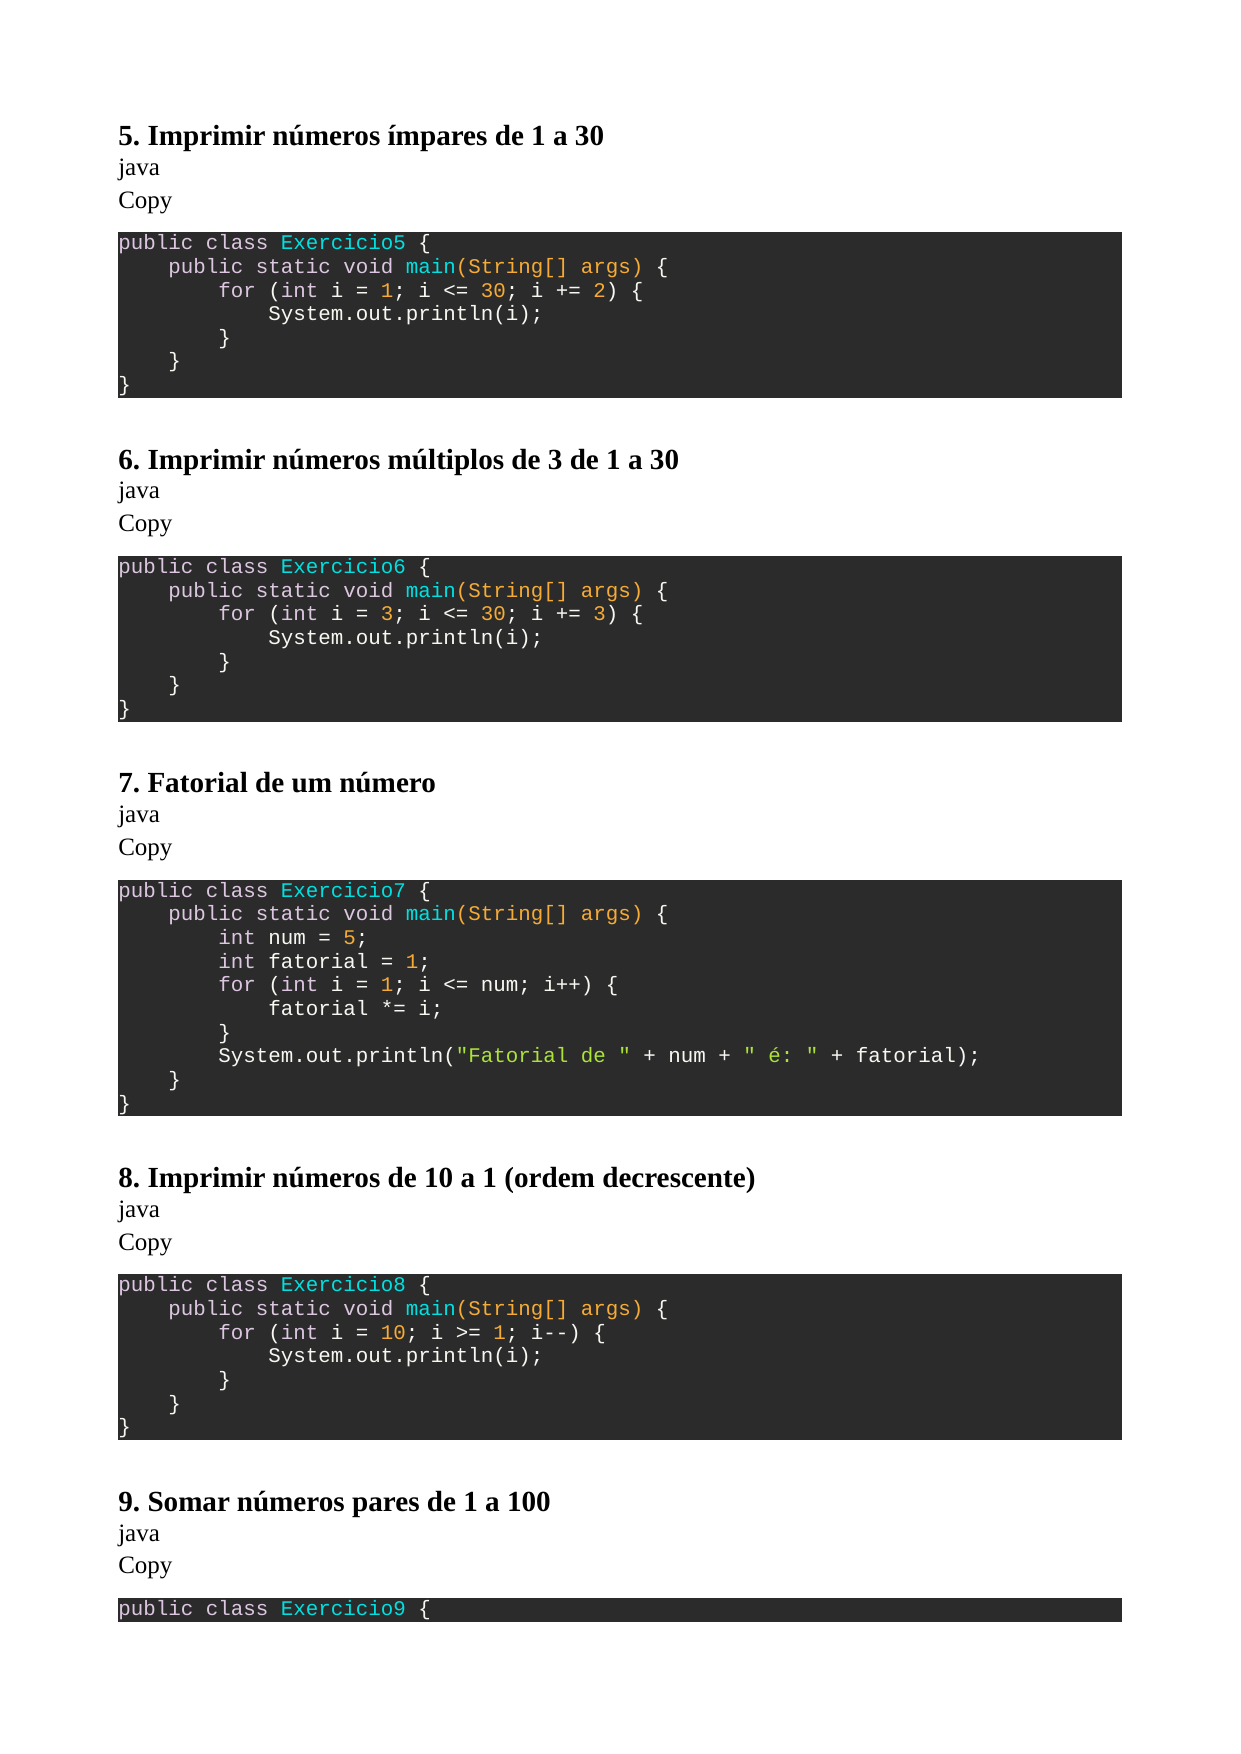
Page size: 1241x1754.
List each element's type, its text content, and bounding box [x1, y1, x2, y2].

text public class Exercicio8 { [118, 1274, 1122, 1298]
text Copy [118, 1227, 1122, 1256]
text java [118, 799, 1122, 828]
text Copy [118, 508, 1122, 537]
text for (int i = 3; i <= 30; i += 3) { [118, 603, 1122, 627]
subtitle 9. Somar números pares de 1 a 100 [118, 1484, 1122, 1518]
text } [118, 698, 1122, 722]
text java [118, 475, 1122, 504]
text Copy [118, 832, 1122, 861]
text } [118, 674, 1122, 698]
text java [118, 1194, 1122, 1223]
text } [118, 1369, 1122, 1393]
text } [118, 1022, 1122, 1045]
text } [118, 1416, 1122, 1440]
text System.out.println(i); [118, 1345, 1122, 1369]
text public static void main(String[] args) { [118, 1298, 1122, 1322]
text java [118, 152, 1122, 180]
text } [118, 651, 1122, 674]
text System.out.println(i); [118, 627, 1122, 651]
text } [118, 327, 1122, 351]
text public class Exercicio5 { [118, 232, 1122, 256]
text public static void main(String[] args) { [118, 903, 1122, 927]
text } [118, 351, 1122, 374]
text public static void main(String[] args) { [118, 256, 1122, 279]
text fatorial *= i; [118, 998, 1122, 1022]
text for (int i = 10; i >= 1; i--) { [118, 1322, 1122, 1345]
text } [118, 1069, 1122, 1093]
text System.out.println("Fatorial de " + num + " é: " + fatorial); [118, 1045, 1122, 1069]
text public class Exercicio6 { [118, 556, 1122, 580]
text Copy [118, 185, 1122, 213]
subtitle 6. Imprimir números múltiplos de 3 de 1 a 30 [118, 442, 1122, 475]
text int fatorial = 1; [118, 951, 1122, 974]
text } [118, 374, 1122, 398]
text public class Exercicio7 { [118, 880, 1122, 903]
subtitle 7. Fatorial de um número [118, 766, 1122, 799]
text java [118, 1518, 1122, 1546]
text public class Exercicio9 { [118, 1598, 1122, 1622]
text int num = 5; [118, 927, 1122, 951]
text Copy [118, 1551, 1122, 1579]
text for (int i = 1; i <= num; i++) { [118, 974, 1122, 998]
text public static void main(String[] args) { [118, 580, 1122, 603]
text System.out.println(i); [118, 303, 1122, 327]
subtitle 8. Imprimir números de 10 a 1 (ordem decrescente) [118, 1160, 1122, 1194]
text } [118, 1393, 1122, 1416]
subtitle 5. Imprimir números ímpares de 1 a 30 [118, 118, 1122, 152]
text } [118, 1093, 1122, 1116]
text for (int i = 1; i <= 30; i += 2) { [118, 279, 1122, 303]
